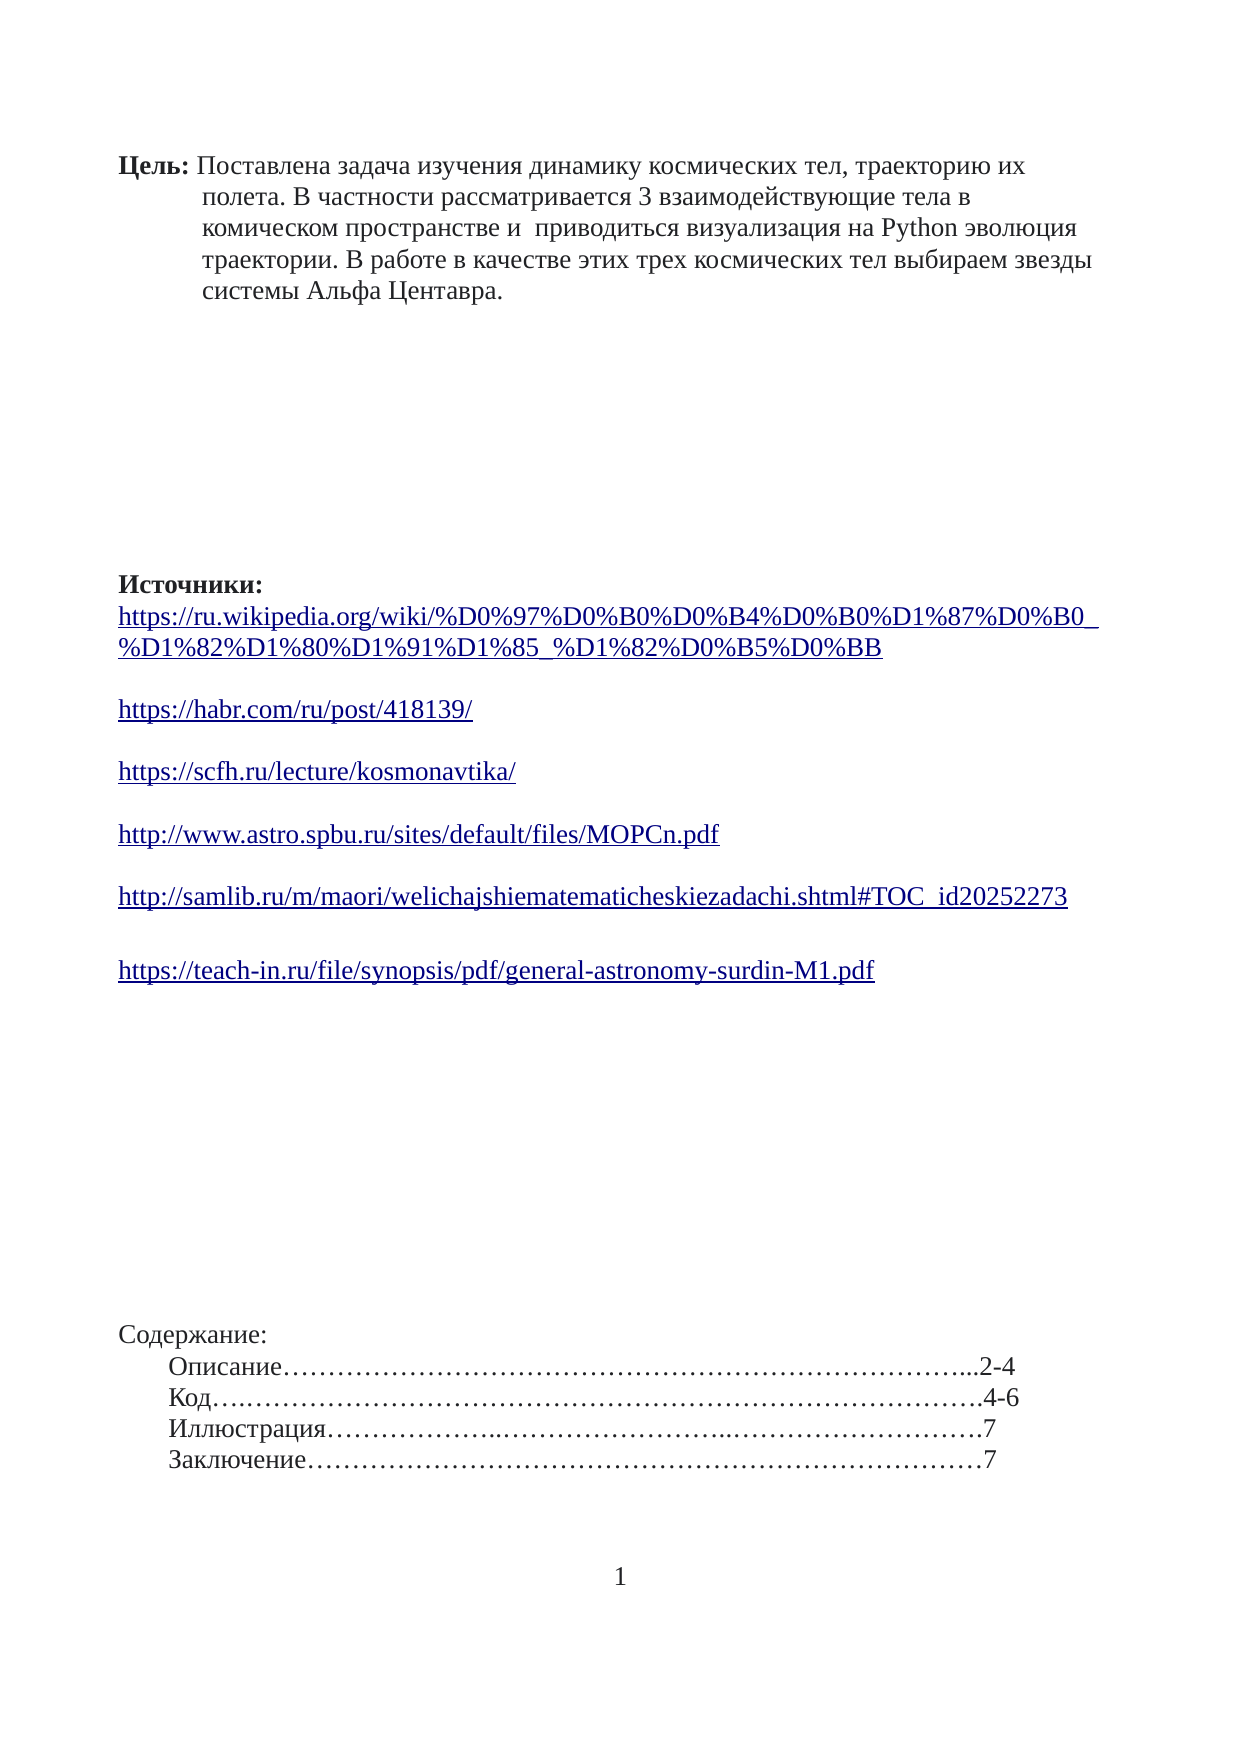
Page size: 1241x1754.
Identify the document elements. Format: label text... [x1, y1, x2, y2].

text Иллюстрация………………..……………………..……………………….7 [118, 1412, 1122, 1443]
text 1 [118, 1560, 1122, 1592]
text Источники: https://ru.wikipedia.org/wiki/%D0%97%D0%B0%D0%B4%D0%B0%D1%87%D0%B0_%D1%82%D1%80%D1%91%D1%85_%D1%82%D0%B5%D0%BB [118, 568, 1122, 662]
text http://www.astro.spbu.ru/sites/default/files/MOPCn.pdf [118, 818, 1122, 849]
text Заключение…………………………………………………………………7 [118, 1443, 1122, 1474]
text http://samlib.ru/m/maori/welichajshiematematicheskiezadachi.shtml#TOC_id20252273 [118, 880, 1122, 911]
text Содержание: [118, 1318, 1122, 1349]
text https://habr.com/ru/post/418139/ [118, 693, 1122, 724]
text https://teach-in.ru/file/synopsis/pdf/general-astronomy-surdin-M1.pdf [118, 954, 1122, 985]
text https://scfh.ru/lecture/kosmonavtika/ [118, 755, 1122, 787]
text Цель: Поставлена задача изучения динамику космических тел, траекторию их полета. В частности рассматривается 3 взаимодействующие тела в комическом пространстве и приводиться визуализация на Python эволюция траектории. В работе в качестве этих трех космических тел выбираем звезды системы Альфа Центавра. [118, 149, 1122, 305]
text Код….……………………………………………………………………….4-6 [118, 1381, 1122, 1412]
text Описание…………………………………………………………………...2-4 [118, 1349, 1122, 1381]
